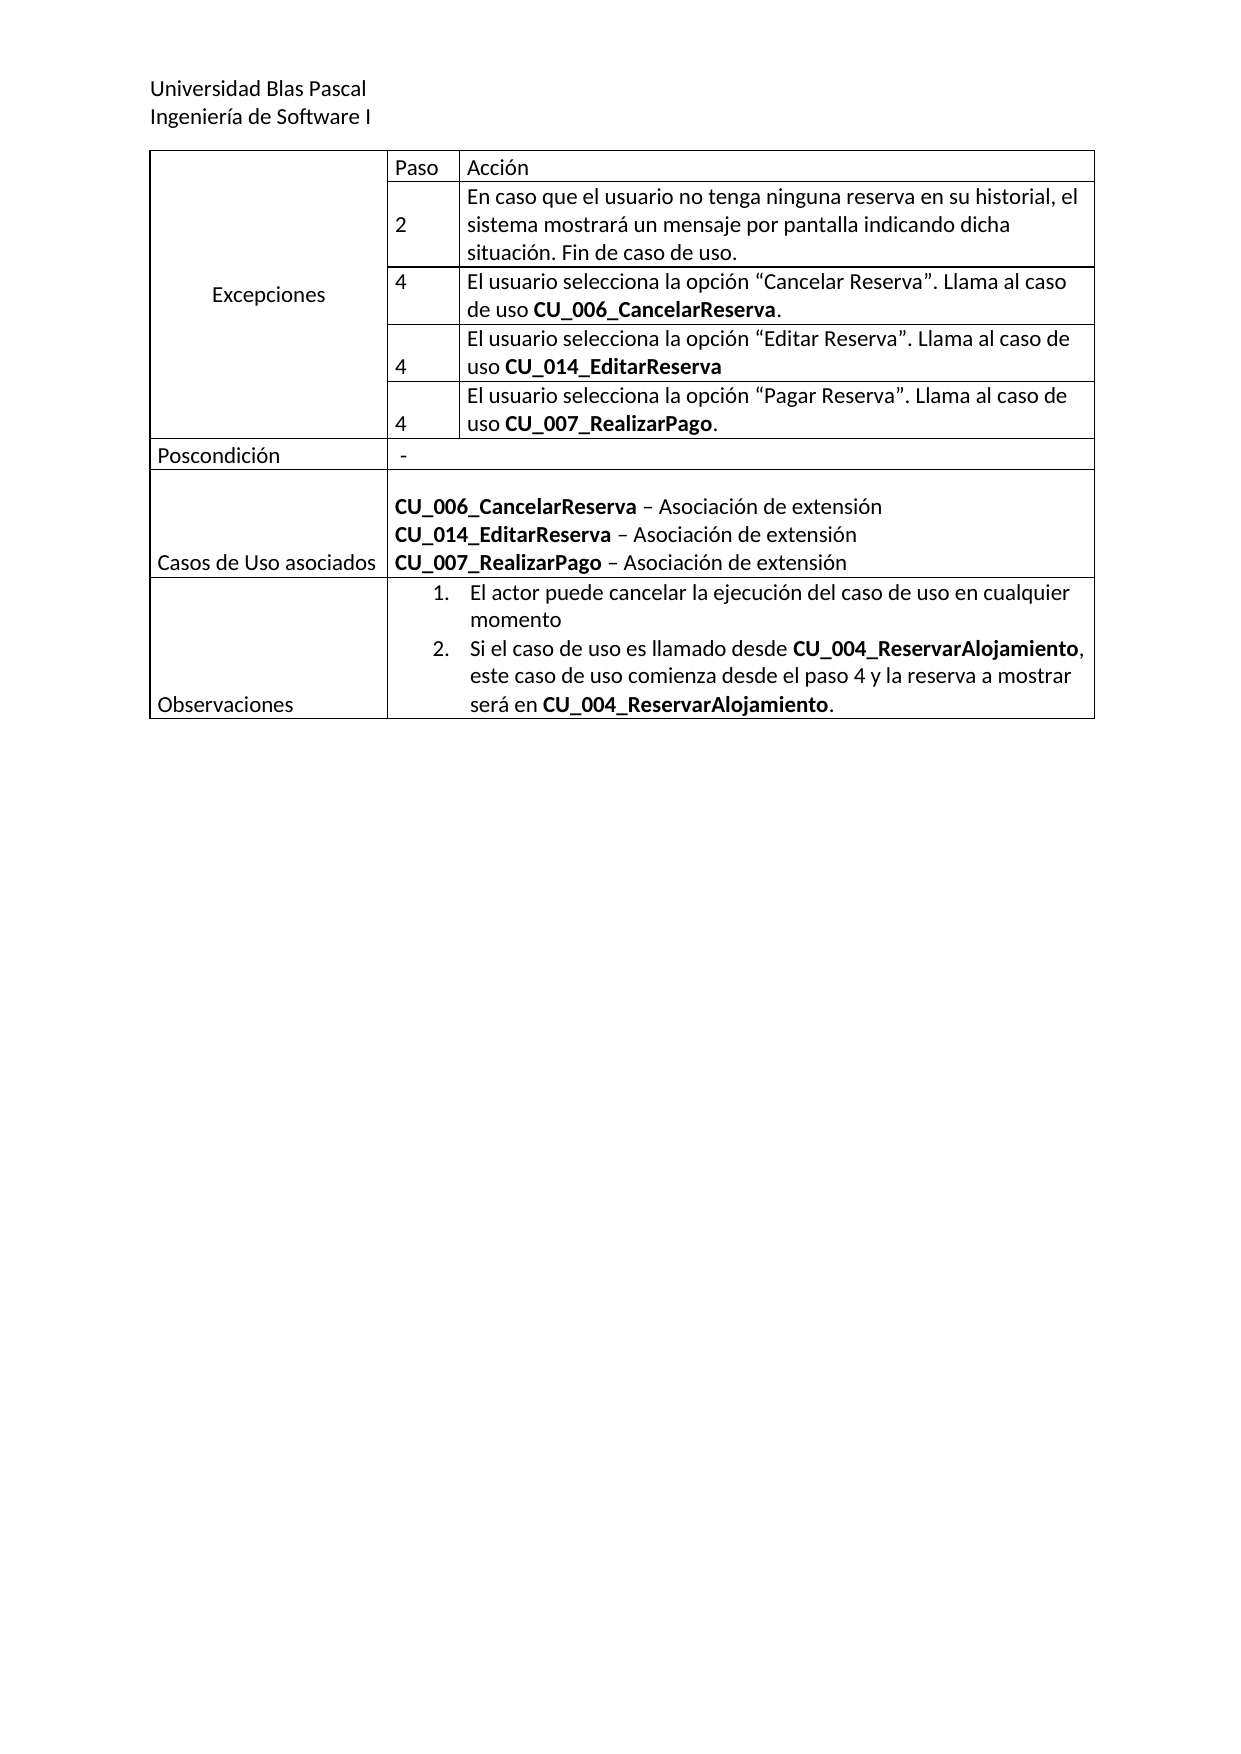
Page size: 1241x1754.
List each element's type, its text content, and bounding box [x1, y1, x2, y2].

table_cell El usuario selecciona la opción “Cancelar Reserva”. Llama al caso de uso CU_006_CancelarReserva. [460, 268, 1094, 323]
table_cell El actor puede cancelar la ejecución del caso de uso en cualquier momento Si el caso de uso es llamado desde CU_004_ReservarAlojamiento, este caso de uso comienza desde el paso 4 y la reserva a mostrar será en CU_004_ReservarAlojamiento. [388, 578, 1094, 718]
table_cell Casos de Uso asociados [151, 470, 387, 577]
table_cell 4 [388, 268, 459, 323]
table_cell - [388, 439, 1094, 469]
table_cell Excepciones [151, 151, 387, 438]
table_cell CU_006_CancelarReserva – Asociación de extensión CU_014_EditarReserva – Asociación de extensión CU_007_RealizarPago – Asociación de extensión [388, 470, 1094, 577]
table_cell 4 [388, 325, 459, 381]
table_cell Acción [460, 151, 1094, 181]
table_cell 4 [388, 382, 459, 438]
table_cell 2 [388, 182, 459, 266]
table_cell Paso [388, 151, 459, 181]
table_cell Poscondición [151, 439, 387, 469]
table_cell En caso que el usuario no tenga ninguna reserva en su historial, el sistema mostrará un mensaje por pantalla indicando dicha situación. Fin de caso de uso. [460, 182, 1094, 266]
table_cell Observaciones [151, 578, 387, 718]
table_cell El usuario selecciona la opción “Pagar Reserva”. Llama al caso de uso CU_007_RealizarPago. [460, 382, 1094, 438]
table_cell El usuario selecciona la opción “Editar Reserva”. Llama al caso de uso CU_014_EditarReserva [460, 325, 1094, 381]
